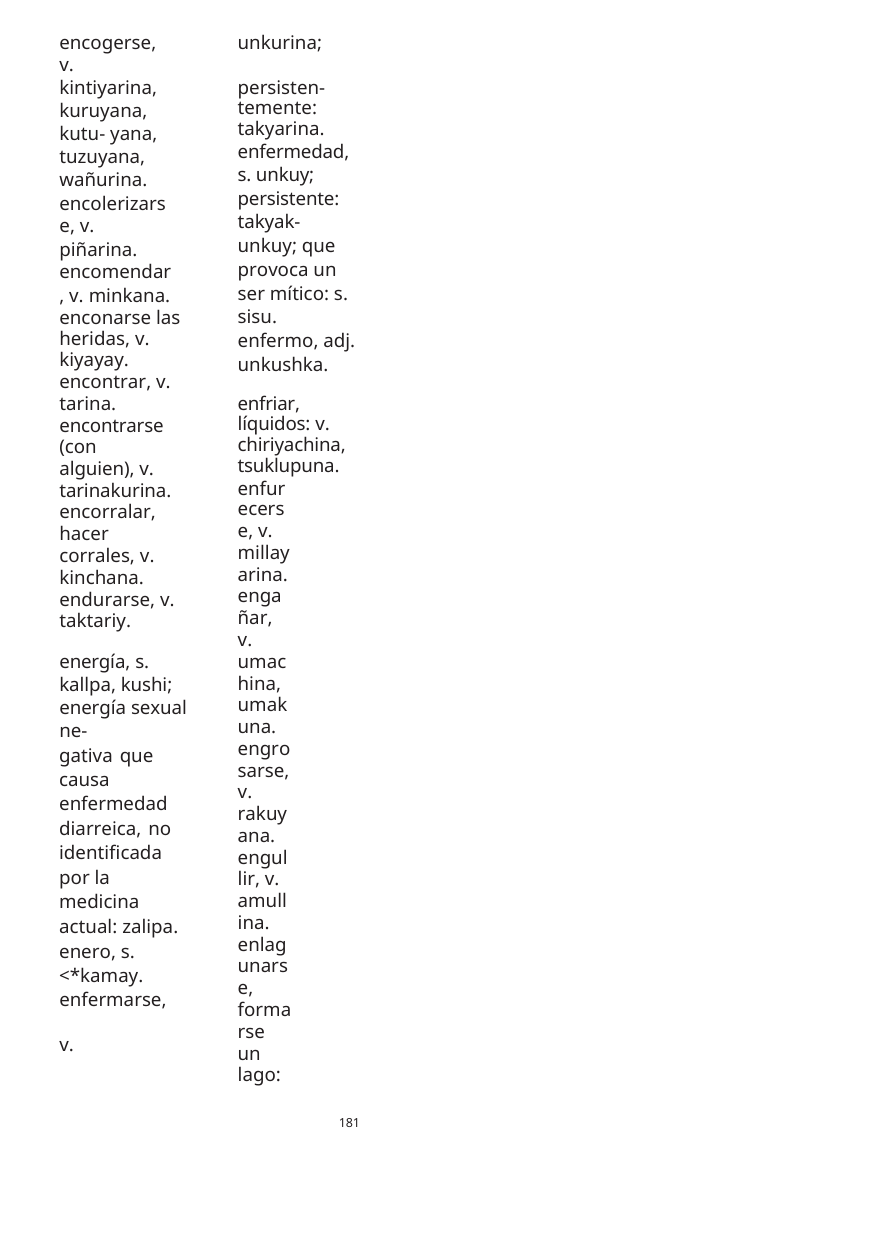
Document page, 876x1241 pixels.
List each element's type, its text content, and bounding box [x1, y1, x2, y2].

text enconarse las heridas, v. kiyayay. [59, 307, 190, 370]
text temente: takyarina. [237, 99, 376, 139]
text enfermedad, s. unkuy; persistente: takyak- unkuy; que provoca un ser mítico: s. sisu. enfermo, adj. unkushka. [237, 139, 362, 377]
text enfriar, líquidos: v. chiriyachina, tsuklupuna. [237, 393, 376, 477]
text unkurina; persisten- [237, 31, 376, 99]
text enfurecerse, v. millayarina. engañar, v. umachina, umakuna. engrosarse, v. rakuyana. engullir, v. amullina. enlagunarse, formarse un lago: [237, 478, 291, 1087]
text encontrarse (con alguien), v. tarinakurina. encorralar, hacer corrales, v. kinchana. endurarse, v. taktariy. [59, 416, 175, 633]
text encontrar, v. tarina. [59, 370, 190, 415]
text energía, s. kallpa, kushi; energía sexual ne- [59, 650, 190, 742]
text enfermarse, v. [59, 988, 190, 1078]
text 181 [19, 1114, 360, 1131]
text encogerse, v. kintiyarina, kuruyana, kutu- yana, tuzuyana, wañurina. encolerizarse, v. piñarina. encomendar, v. minkana. [59, 31, 174, 307]
text gativa que causa enfermedad diarreica, no identificada por la medicina actual: zalipa. enero, s. <*kamay. [59, 742, 190, 988]
